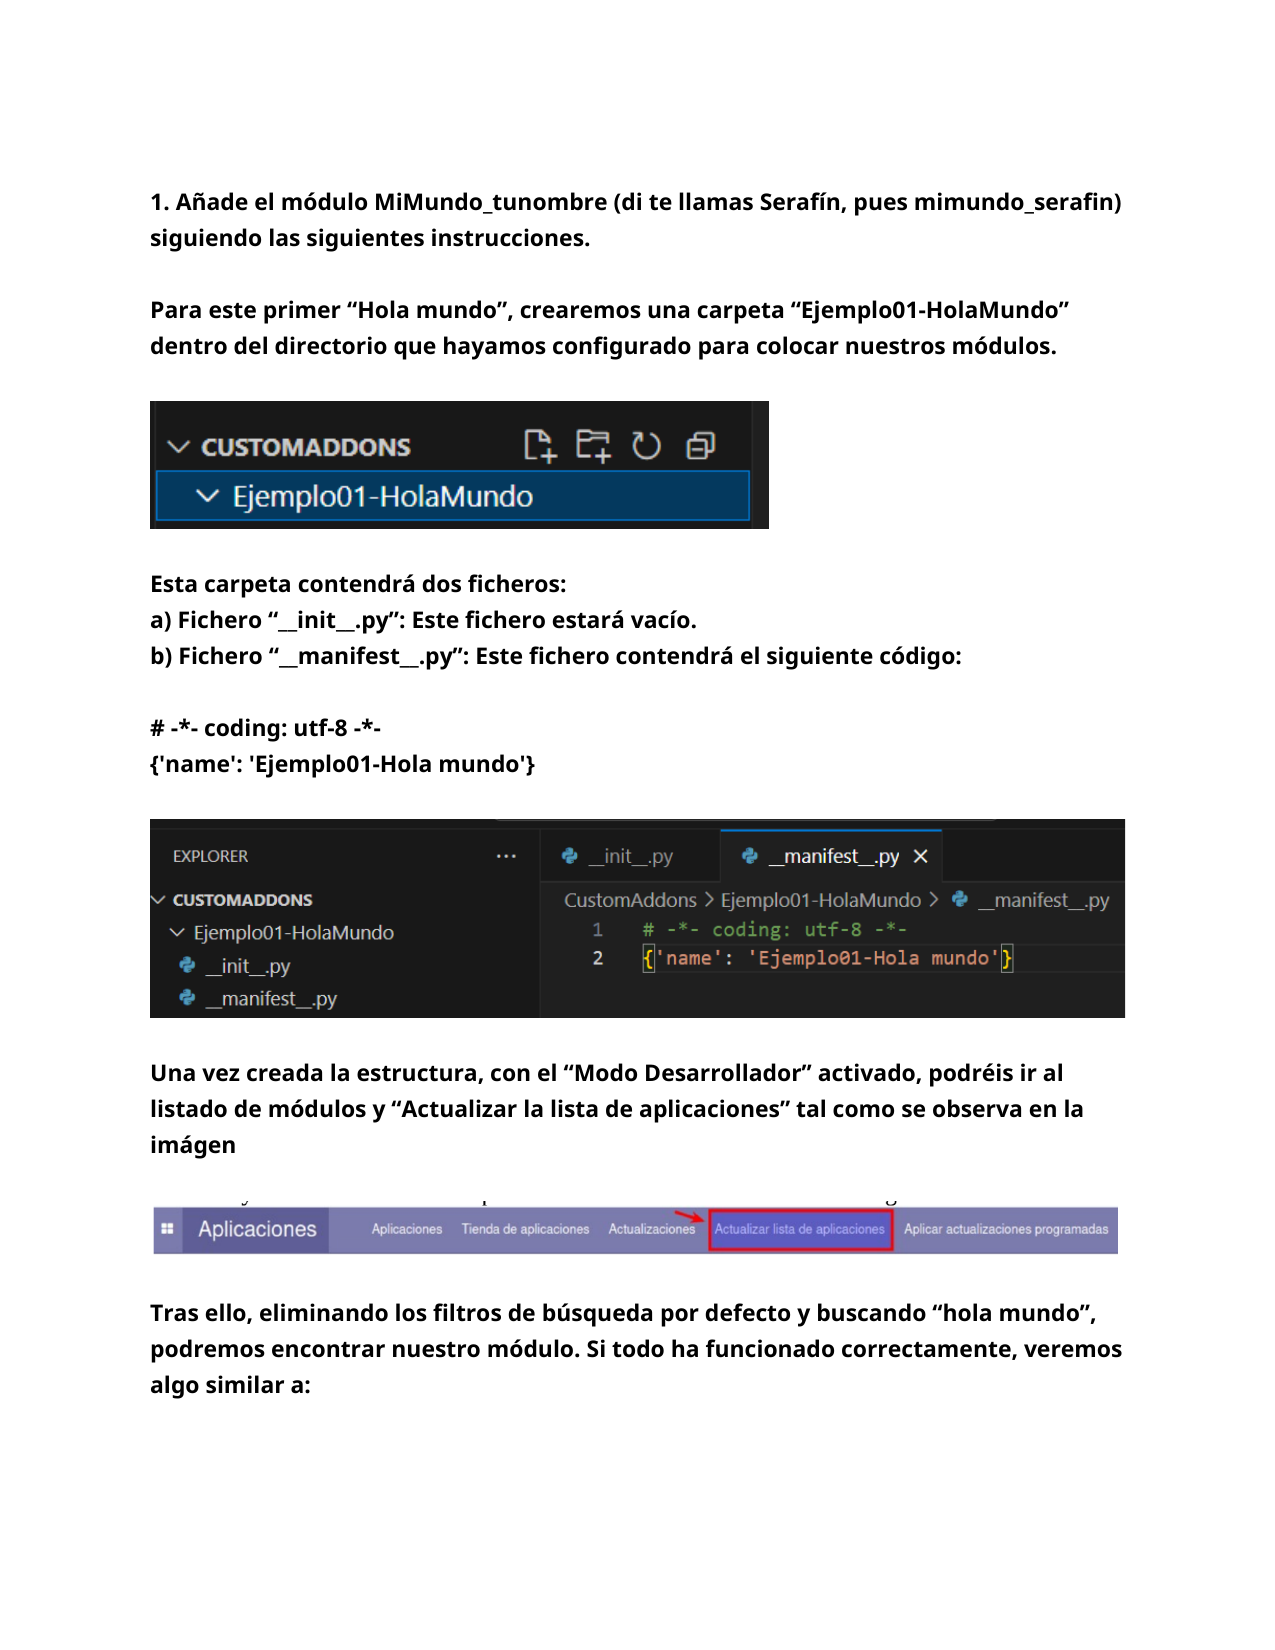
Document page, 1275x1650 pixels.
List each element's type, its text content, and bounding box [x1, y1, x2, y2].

text a) Fichero “__init__.py”: Este fichero estará vacío. [150, 604, 1125, 635]
text {'name': 'Ejemplo01-Hola mundo'} [150, 748, 1125, 779]
picture [150, 819, 1125, 1018]
text Esta carpeta contendrá dos ficheros: [150, 568, 1125, 599]
picture [150, 1201, 1125, 1258]
text 1. Añade el módulo MiMundo_tunombre (di te llamas Serafín, pues mimundo_serafin) siguiendo las siguientes instrucciones. [150, 186, 1125, 253]
text Tras ello, eliminando los filtros de búsqueda por defecto y buscando “hola mundo”, podremos encontrar nuestro módulo. Si todo ha funcionado correctamente, veremos algo similar a: [150, 1297, 1125, 1400]
text b) Fichero “__manifest__.py”: Este fichero contendrá el siguiente código: [150, 640, 1125, 671]
picture [150, 401, 769, 529]
text Una vez creada la estructura, con el “Modo Desarrollador” activado, podréis ir al listado de módulos y “Actualizar la lista de aplicaciones” tal como se observa en la imágen [150, 1057, 1125, 1160]
text # -*- coding: utf-8 -*- [150, 712, 1125, 743]
text Para este primer “Hola mundo”, crearemos una carpeta “Ejemplo01-HolaMundo” dentro del directorio que hayamos configurado para colocar nuestros módulos. [150, 294, 1125, 361]
